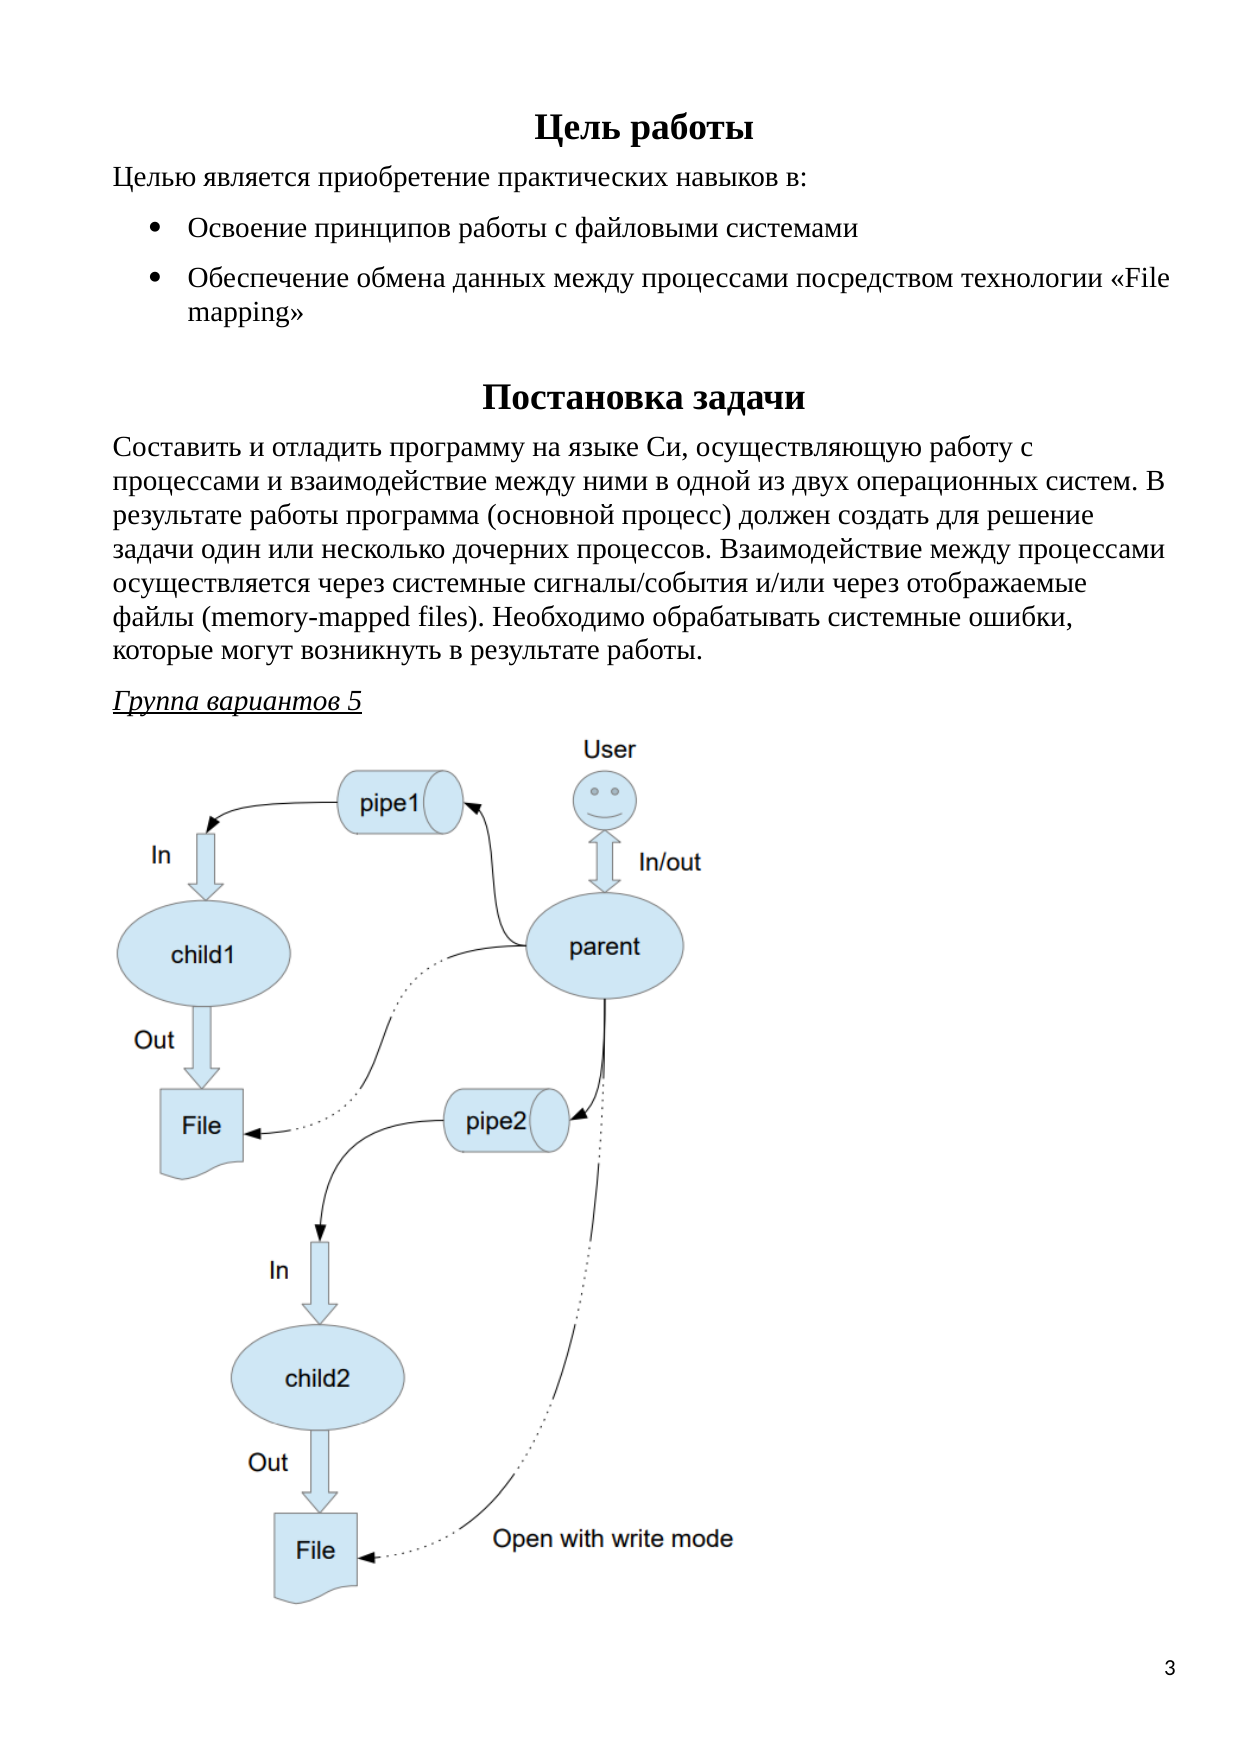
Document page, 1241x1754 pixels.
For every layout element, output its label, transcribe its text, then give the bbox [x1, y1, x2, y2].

text Группа вариантов 5 [112, 683, 1176, 717]
subtitle Постановка задачи [112, 374, 1176, 418]
list Обеспечение обмена данных между процессами посредством технологии «File mapping» [150, 261, 1176, 328]
text Составить и отладить программу на языке Си, осуществляющую работу с процессами и взаимодействие между ними в одной из двух операционных систем. В результате работы программа (основной процесс) должен создать для решение задачи один или несколько дочерних процессов. Взаимодействие между процессами осуществляется через системные сигналы/события и/или через отображаемые файлы (memory-mapped files). Необходимо обрабатывать системные ошибки, которые могут возникнуть в результате работы. [112, 429, 1176, 666]
text Целью является приобретение практических навыков в: [112, 159, 1176, 193]
subtitle Цель работы [112, 104, 1176, 148]
list Освоение принципов работы с файловыми системами [150, 210, 1176, 243]
